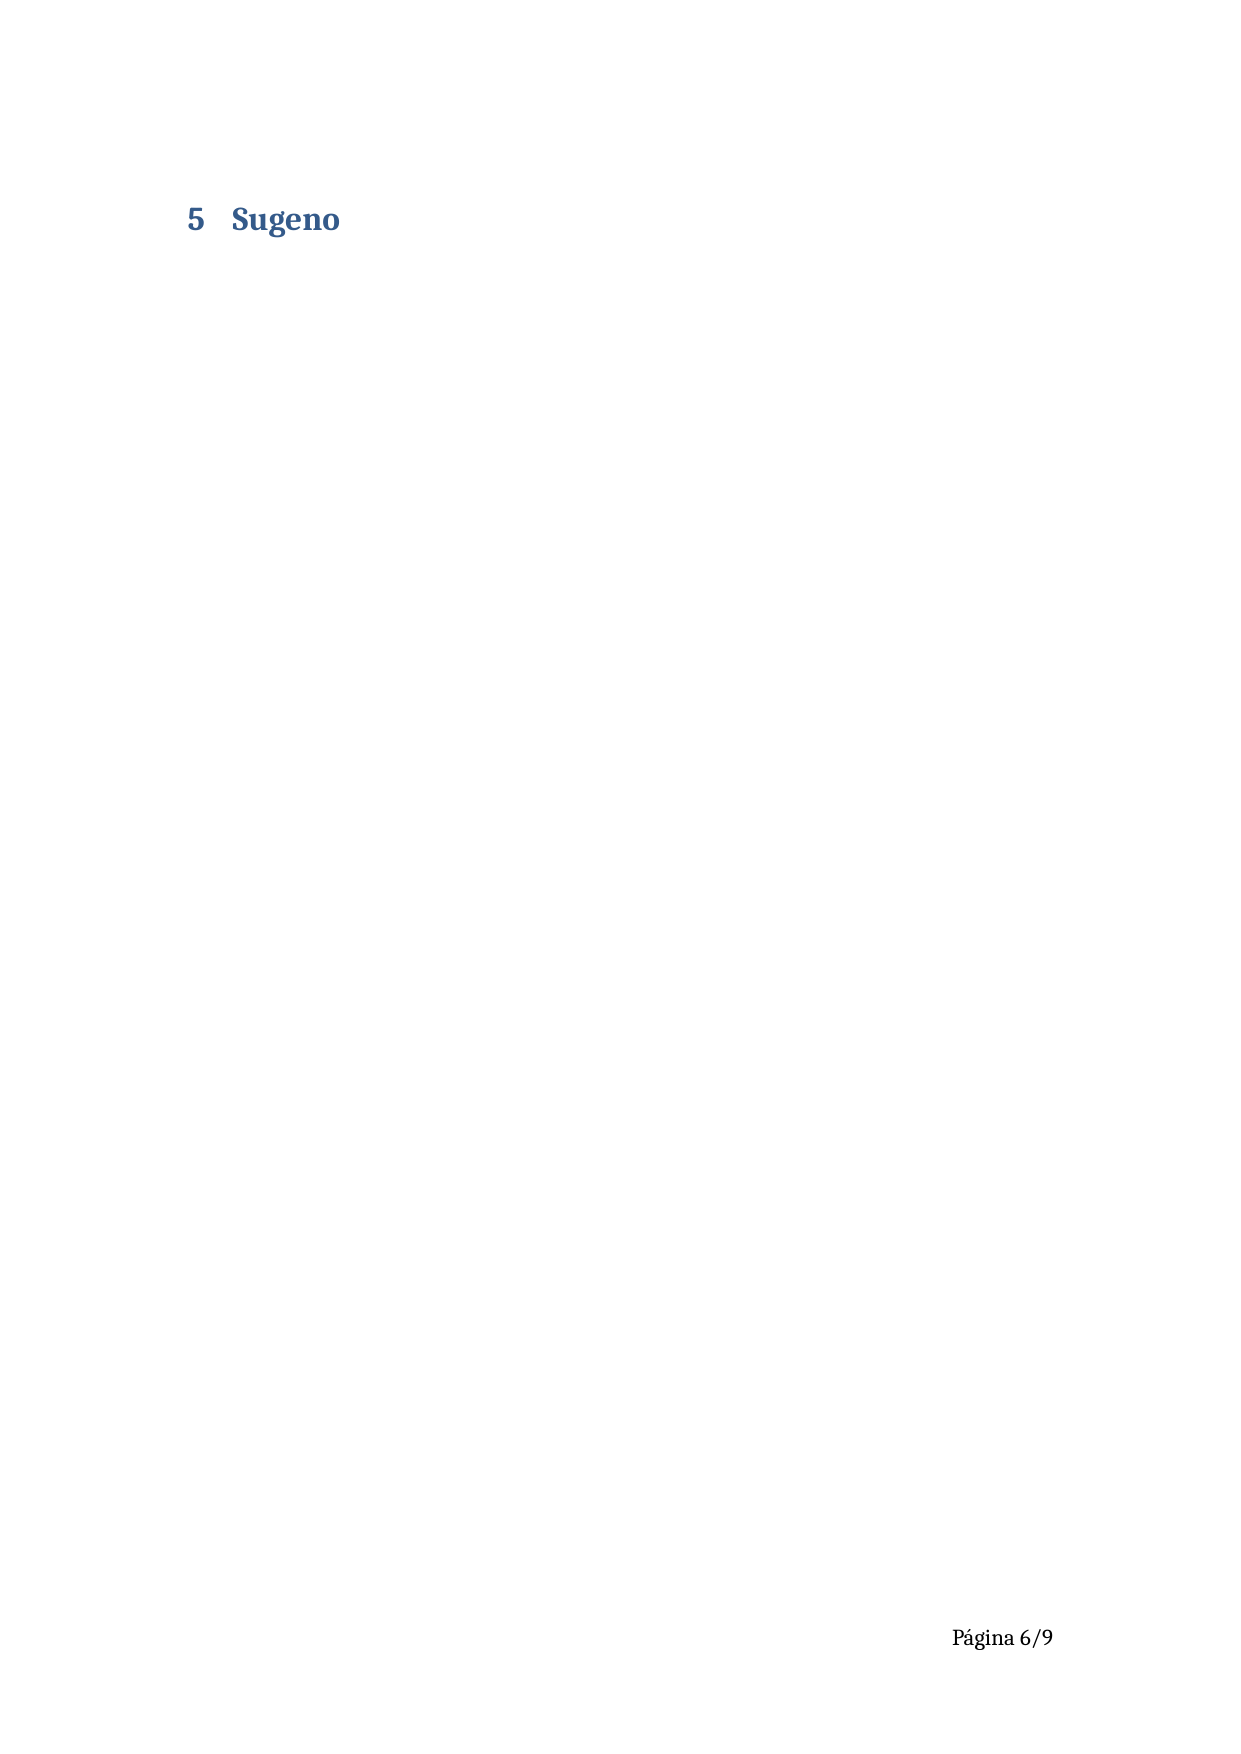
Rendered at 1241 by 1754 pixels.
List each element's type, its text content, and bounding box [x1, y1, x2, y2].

subtitle Sugeno [187, 200, 1053, 238]
